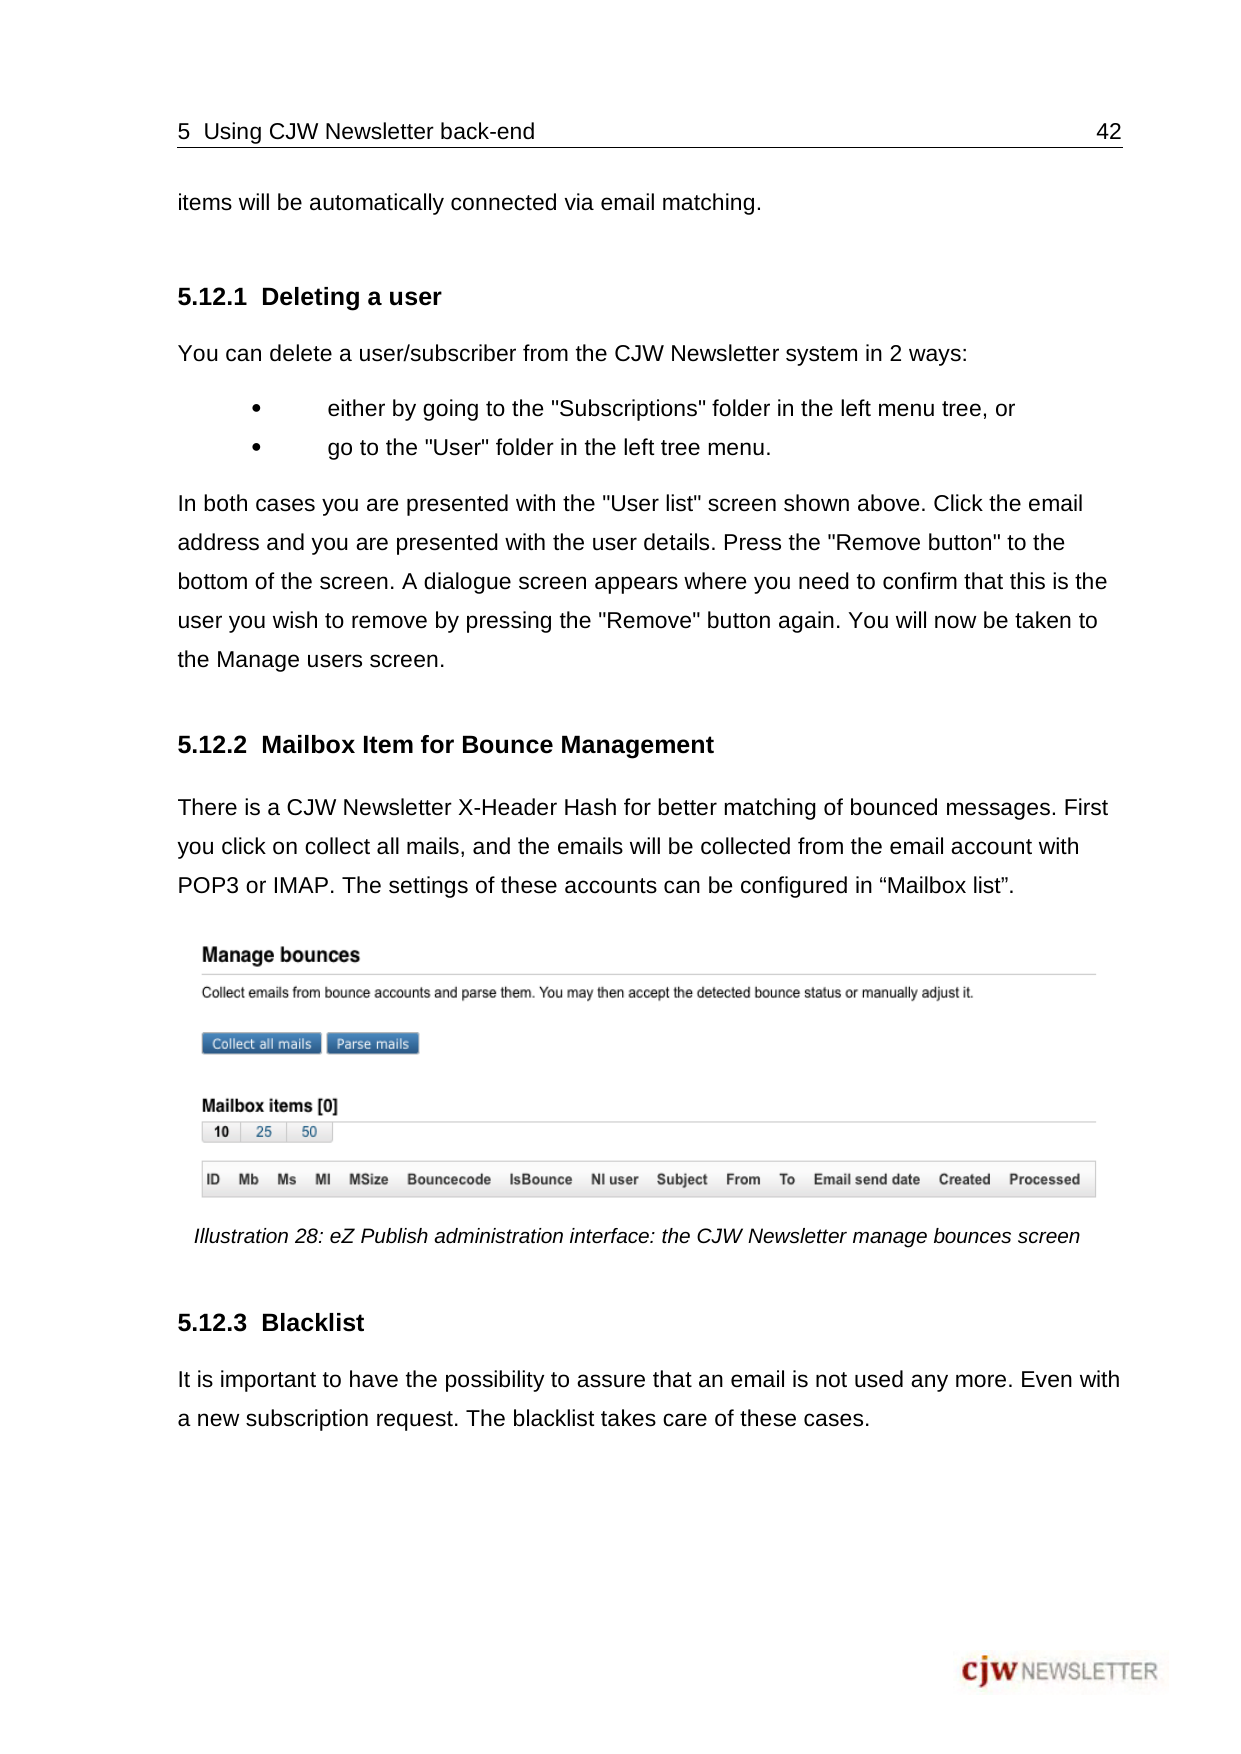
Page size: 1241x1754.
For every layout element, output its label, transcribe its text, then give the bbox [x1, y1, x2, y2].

list go to the "User" folder in the left tree menu. [779, 435, 1122, 461]
text In both cases you are presented with the "User list" screen shown above. Click the email address and you are presented with the user details. Press the "Remove button" to the bottom of the screen. A dialogue screen appears where you need to confirm that this is the user you wish to remove by pressing the "Remove" button again. You will now be taken to the Manage users screen. [177, 490, 1122, 672]
list either by going to the "Subscriptions" folder in the left menu tree, or [1023, 396, 1122, 422]
text You can delete a user/subscriber from the CJW Newsletter system in 2 ways: [975, 340, 1122, 366]
text items will be automatically connected via email matching. [177, 189, 1122, 254]
subtitle Deleting a user [177, 283, 1122, 311]
text There is a CJW Newsletter X-Header Hash for better matching of bounced messages. First you click on collect all mails, and the emails will be collected from the email account with POP3 or IMAP. The settings of these accounts can be configured in “Mailbox list”. [177, 795, 1122, 899]
subtitle Mailbox Item for Bounce Management [177, 731, 1122, 759]
subtitle Blacklist [177, 1309, 1122, 1337]
text It is important to have the possibility to assure that an email is not used any more. Even with a new subscription request. The blacklist takes care of these cases. [177, 1366, 1122, 1432]
picture [953, 1650, 1170, 1695]
list either by going to the "Subscriptions" folder in the left menu tree, or [215, 396, 327, 422]
text Illustration 28: eZ Publish administration interface: the CJW Newsletter manage bounces screen [194, 1225, 1106, 1248]
list go to the "User" folder in the left tree menu. [215, 435, 327, 461]
picture [193, 937, 1106, 1225]
